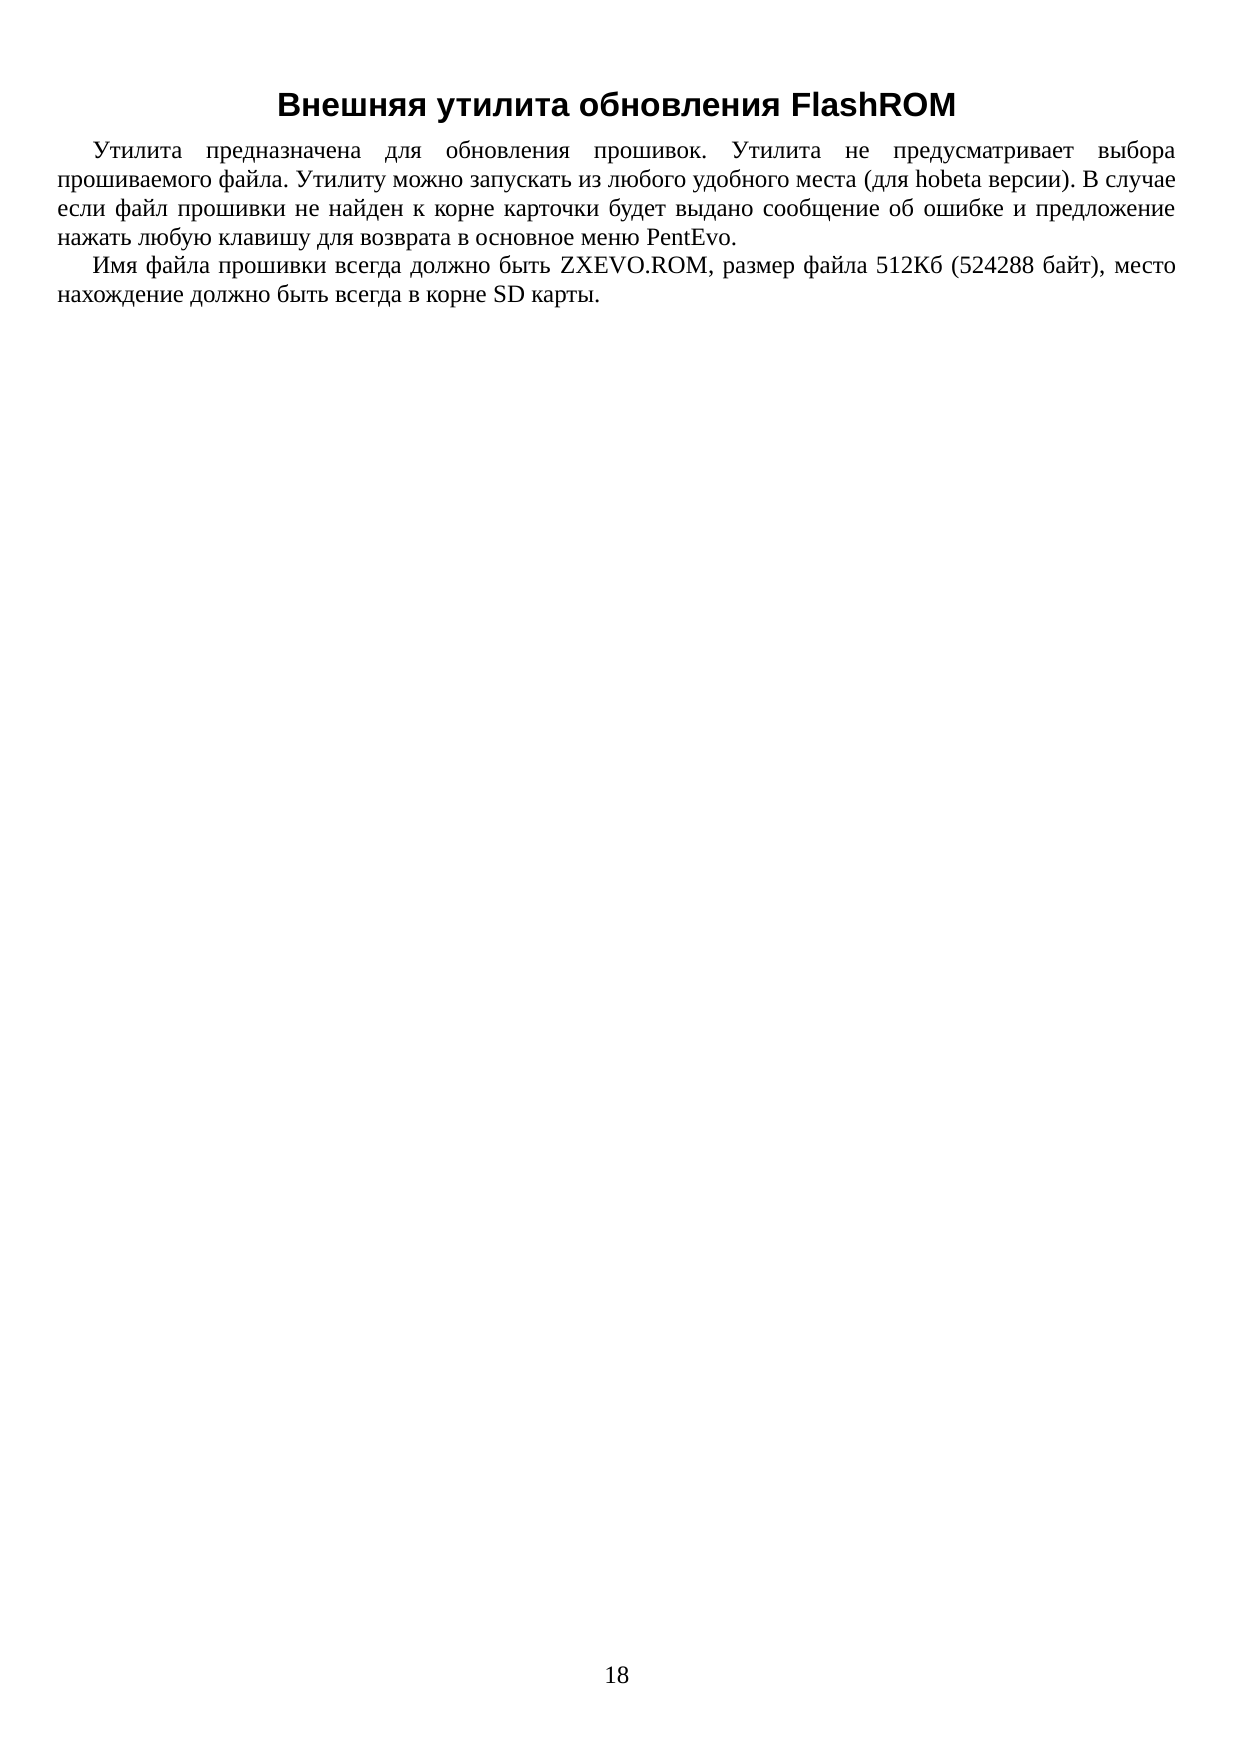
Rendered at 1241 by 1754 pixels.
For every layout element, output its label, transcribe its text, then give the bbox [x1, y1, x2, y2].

subtitle Внешняя утилита обновления FlashROM [57, 84, 1176, 123]
text Утилита предназначена для обновления прошивок. Утилита не предусматривает выбора прошиваемого файла. Утилиту можно запускать из любого удобного места (для hobeta версии). В случае если файл прошивки не найден к корне карточки будет выдано сообщение об ошибке и предложение нажать любую клавишу для возврата в основное меню PentEvo. [57, 136, 1176, 251]
text Имя файла прошивки всегда должно быть ZXEVO.ROM, размер файла 512Кб (524288 байт), место нахождение должно быть всегда в корне SD карты. [57, 251, 1176, 308]
